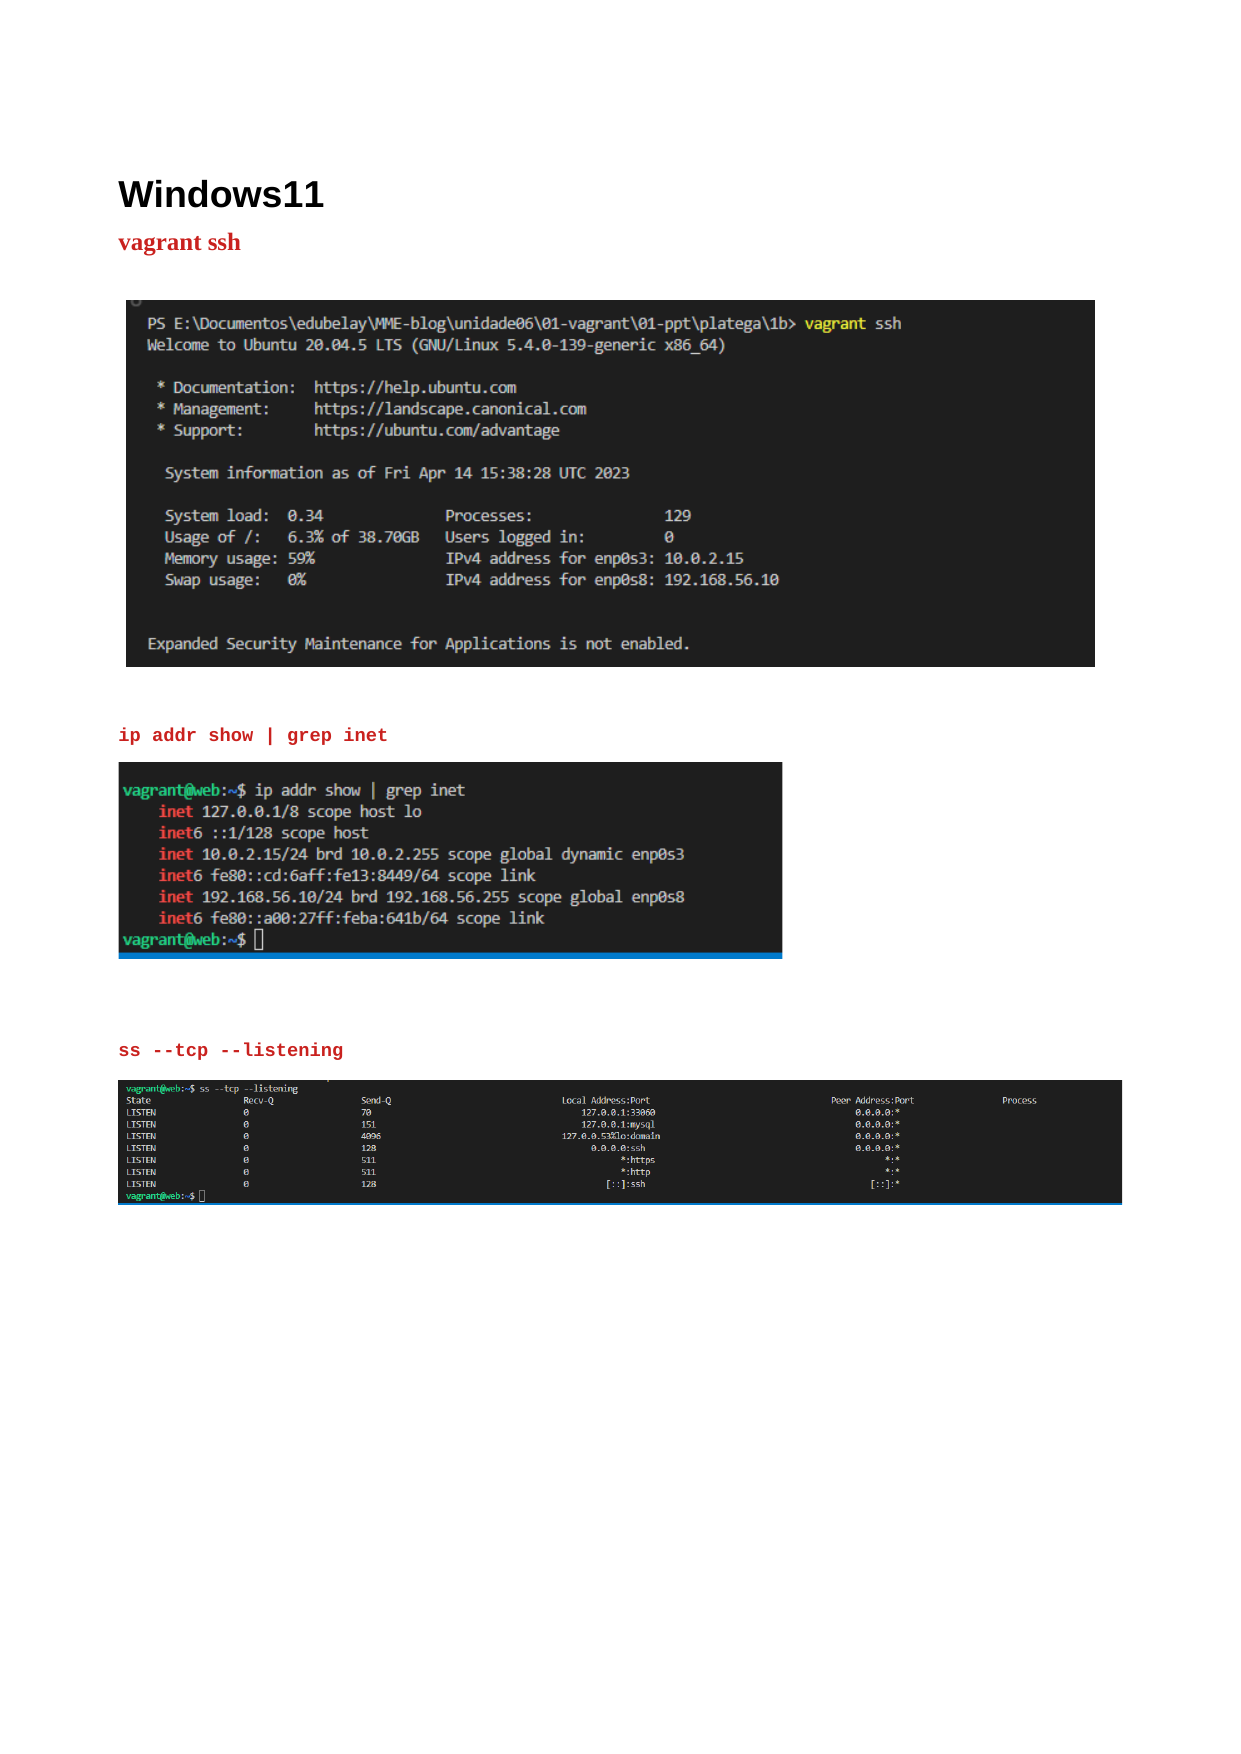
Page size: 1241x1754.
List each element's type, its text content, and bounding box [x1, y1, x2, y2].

picture [126, 300, 1095, 667]
picture [118, 762, 783, 959]
text vagrant ssh [118, 227, 1122, 256]
text ss --tcp --listening [118, 1033, 1122, 1062]
picture [118, 1080, 1123, 1205]
text ip addr show | grep inet [118, 718, 1122, 747]
subtitle Windows11 [118, 172, 1122, 215]
